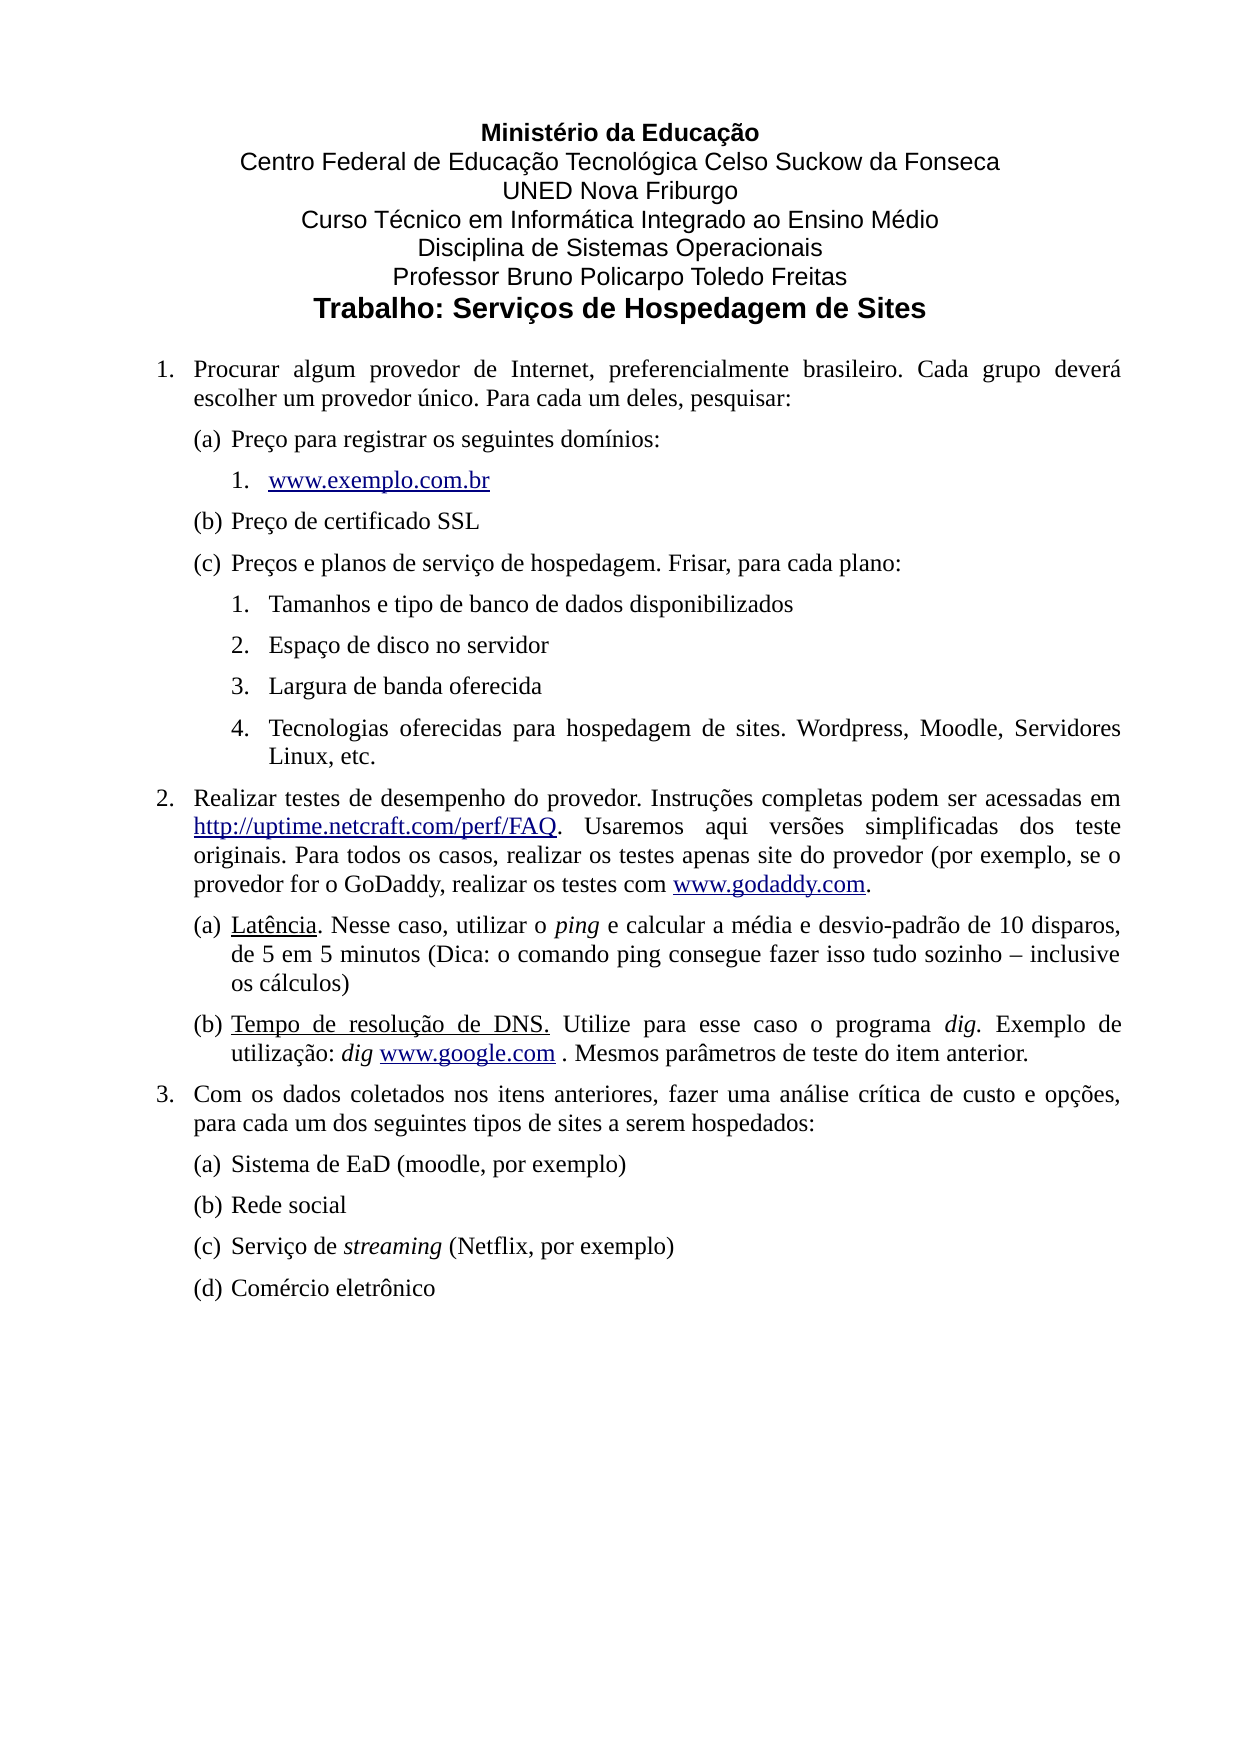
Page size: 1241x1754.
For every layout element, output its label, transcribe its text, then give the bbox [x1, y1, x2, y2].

list www.exemplo.com.br [231, 465, 1122, 494]
list Comércio eletrônico [193, 1273, 1122, 1301]
list Tecnologias oferecidas para hospedagem de sites. Wordpress, Moodle, Servidores Linux, etc. [231, 713, 1122, 770]
list Tempo de resolução de DNS. Utilize para esse caso o programa dig. Exemplo de utilização: dig www.google.com . Mesmos parâmetros de teste do item anterior. [193, 1009, 1122, 1066]
list Espaço de disco no servidor [231, 630, 1122, 659]
list Latência. Nesse caso, utilizar o ping e calcular a média e desvio-padrão de 10 disparos, de 5 em 5 minutos (Dica: o comando ping consegue fazer isso tudo sozinho – inclusive os cálculos) [193, 910, 1122, 996]
list Preço de certificado SSL [193, 506, 1122, 535]
list Preço para registrar os seguintes domínios: [193, 424, 1122, 453]
list Rede social [193, 1190, 1122, 1219]
list Sistema de EaD (moodle, por exemplo) [193, 1149, 1122, 1178]
list Serviço de streaming (Netflix, por exemplo) [193, 1231, 1122, 1260]
list Preços e planos de serviço de hospedagem. Frisar, para cada plano: [193, 548, 1122, 576]
list Realizar testes de desempenho do provedor. Instruções completas podem ser acessadas em http://uptime.netcraft.com/perf/FAQ. Usaremos aqui versões simplificadas dos teste originais. Para todos os casos, realizar os testes apenas site do provedor (por exemplo, se o provedor for o GoDaddy, realizar os testes com www.godaddy.com. [156, 783, 1122, 898]
list Largura de banda oferecida [231, 671, 1122, 700]
list Com os dados coletados nos itens anteriores, fazer uma análise crítica de custo e opções, para cada um dos seguintes tipos de sites a serem hospedados: [156, 1079, 1122, 1136]
list Tamanhos e tipo de banco de dados disponibilizados [231, 589, 1122, 618]
list Procurar algum provedor de Internet, preferencialmente brasileiro. Cada grupo deverá escolher um provedor único. Para cada um deles, pesquisar: [156, 354, 1122, 411]
